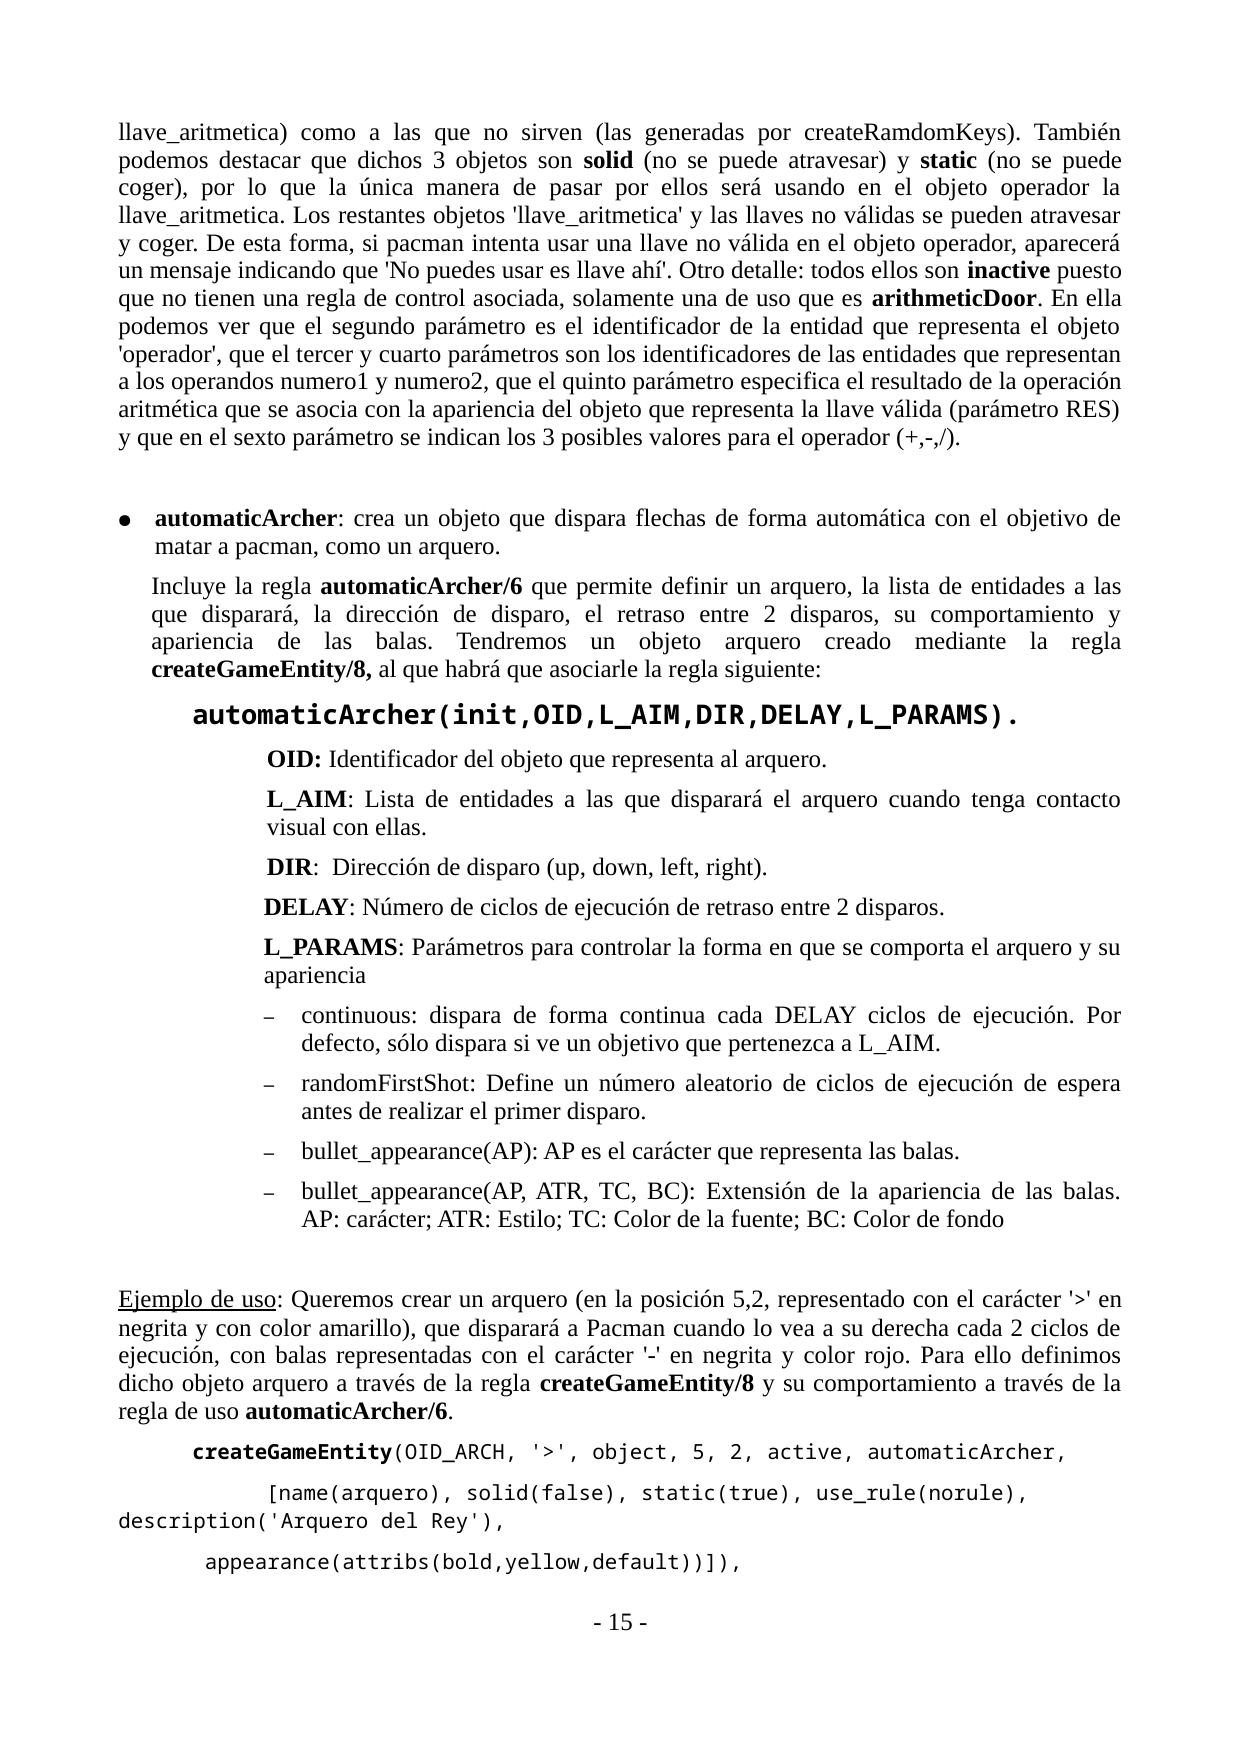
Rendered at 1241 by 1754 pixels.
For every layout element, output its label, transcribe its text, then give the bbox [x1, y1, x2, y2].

text createGameEntity(OID_ARCH, '>', object, 5, 2, active, automaticArcher, [118, 1437, 1122, 1466]
list automaticArcher: crea un objeto que dispara flechas de forma automática con el objetivo de matar a pacman, como un arquero. [118, 504, 1122, 559]
text L_AIM: Lista de entidades a las que disparará el arquero cuando tenga contacto visual con ellas. [267, 785, 1122, 840]
list randomFirstShot: Define un número aleatorio de ciclos de ejecución de espera antes de realizar el primer disparo. [263, 1069, 1122, 1124]
text automaticArcher(init,OID,L_AIM,DIR,DELAY,L_PARAMS). [118, 695, 1122, 732]
text llave_aritmetica) como a las que no sirven (las generadas por createRamdomKeys). También podemos destacar que dichos 3 objetos son solid (no se puede atravesar) y static (no se puede coger), por lo que la única manera de pasar por ellos será usando en el objeto operador la llave_aritmetica. Los restantes objetos 'llave_aritmetica' y las llaves no válidas se pueden atravesar y coger. De esta forma, si pacman intenta usar una llave no válida en el objeto operador, aparecerá un mensaje indicando que 'No puedes usar es llave ahí'. Otro detalle: todos ellos son inactive puesto que no tienen una regla de control asociada, solamente una de uso que es arithmeticDoor. En ella podemos ver que el segundo parámetro es el identificador de la entidad que representa el objeto 'operador', que el tercer y cuarto parámetros son los identificadores de las entidades que representan a los operandos numero1 y numero2, que el quinto parámetro especifica el resultado de la operación aritmética que se asocia con la apariencia del objeto que representa la llave válida (parámetro RES) y que en el sexto parámetro se indican los 3 posibles valores para el operador (+,-,/). [118, 118, 1122, 451]
text [name(arquero), solid(false), static(true), use_rule(norule), description('Arquero del Rey'), [118, 1478, 1122, 1535]
text L_PARAMS: Parámetros para controlar la forma en que se comporta el arquero y su apariencia [263, 933, 1122, 989]
list bullet_appearance(AP): AP es el carácter que representa las balas. [263, 1137, 1122, 1165]
text Ejemplo de uso: Queremos crear un arquero (en la posición 5,2, representado con el carácter '>' en negrita y con color amarillo), que disparará a Pacman cuando lo vea a su derecha cada 2 ciclos de ejecución, con balas representadas con el carácter '-' en negrita y color rojo. Para ello definimos dicho objeto arquero a través de la regla createGameEntity/8 y su comportamiento a través de la regla de uso automaticArcher/6. [118, 1285, 1122, 1424]
text DELAY: Número de ciclos de ejecución de retraso entre 2 disparos. [263, 893, 1122, 921]
list continuous: dispara de forma continua cada DELAY ciclos de ejecución. Por defecto, sólo dispara si ve un objetivo que pertenezca a L_AIM. [263, 1001, 1122, 1057]
text appearance(attribs(bold,yellow,default))]), [118, 1547, 1122, 1576]
text DIR: Dirección de disparo (up, down, left, right). [267, 853, 1122, 881]
text Incluye la regla automaticArcher/6 que permite definir un arquero, la lista de entidades a las que disparará, la dirección de disparo, el retraso entre 2 disparos, su comportamiento y apariencia de las balas. Tendremos un objeto arquero creado mediante la regla createGameEntity/8, al que habrá que asociarle la regla siguiente: [151, 572, 1122, 683]
text OID: Identificador del objeto que representa al arquero. [267, 745, 1122, 772]
list bullet_appearance(AP, ATR, TC, BC): Extensión de la apariencia de las balas. AP: carácter; ATR: Estilo; TC: Color de la fuente; BC: Color de fondo [263, 1177, 1122, 1233]
